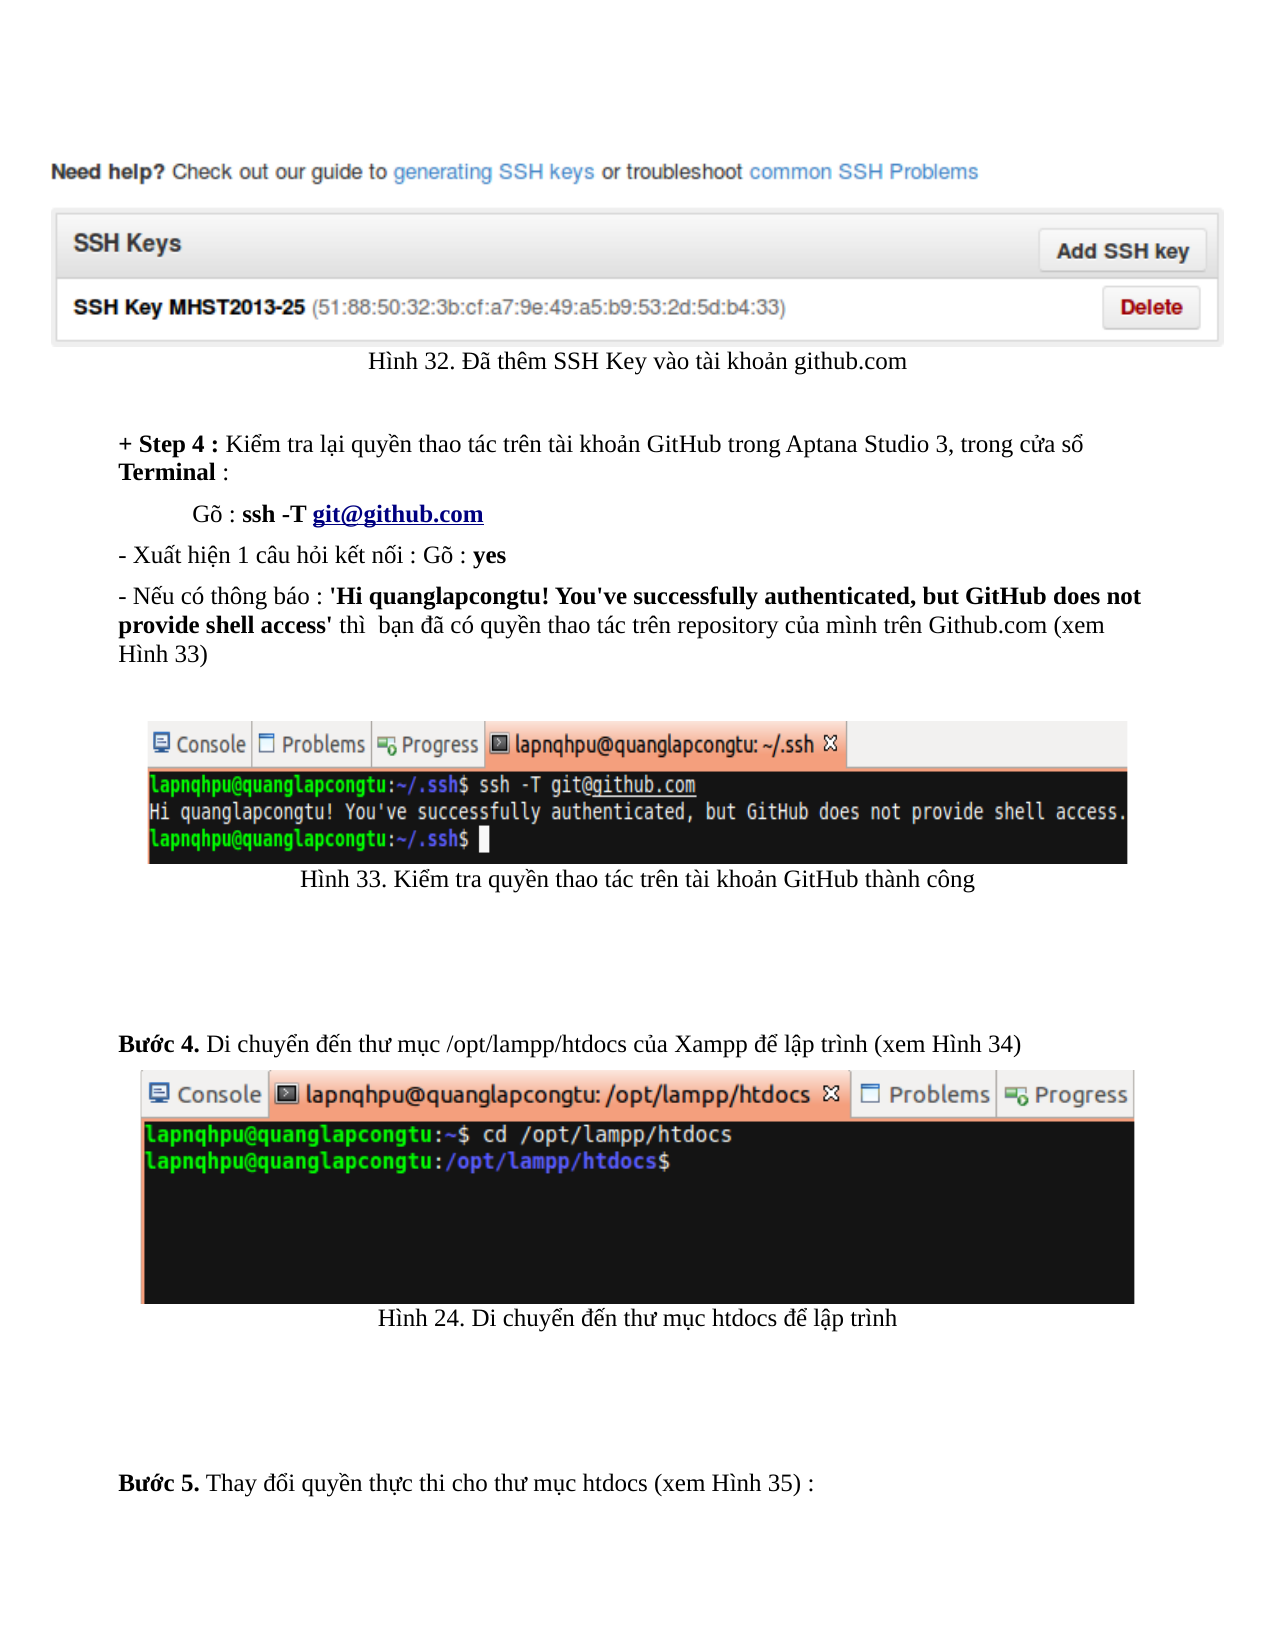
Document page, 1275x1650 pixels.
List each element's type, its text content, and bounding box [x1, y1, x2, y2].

text Hình 24. Di chuyển đến thư mục htdocs để lập trình [118, 1070, 1157, 1332]
text - Xuất hiện 1 câu hỏi kết nối : Gõ : yes [118, 540, 1157, 569]
picture [51, 159, 1224, 347]
text Hình 33. Kiểm tra quyền thao tác trên tài khoản GitHub thành công [118, 721, 1157, 893]
text Hình 32. Đã thêm SSH Key vào tài khoản github.com [118, 347, 1157, 375]
text + Step 4 : Kiểm tra lại quyền thao tác trên tài khoản GitHub trong Aptana Studio 3, trong cửa sổ Terminal : [118, 429, 1157, 486]
picture [140, 1070, 1135, 1304]
text Bước 5. Thay đổi quyền thực thi cho thư mục htdocs (xem Hình 35) : [118, 1468, 1157, 1497]
picture [147, 721, 1128, 864]
text Gõ : ssh -T git@github.com [118, 499, 1157, 527]
text - Nếu có thông báo : 'Hi quanglapcongtu! You've successfully authenticated, but GitHub does not provide shell access' thì bạn đã có quyền thao tác trên repository của mình trên Github.com (xem Hình 33) [118, 581, 1157, 667]
text Bước 4. Di chuyển đến thư mục /opt/lampp/htdocs của Xampp để lập trình (xem Hình 34) [118, 1029, 1157, 1058]
